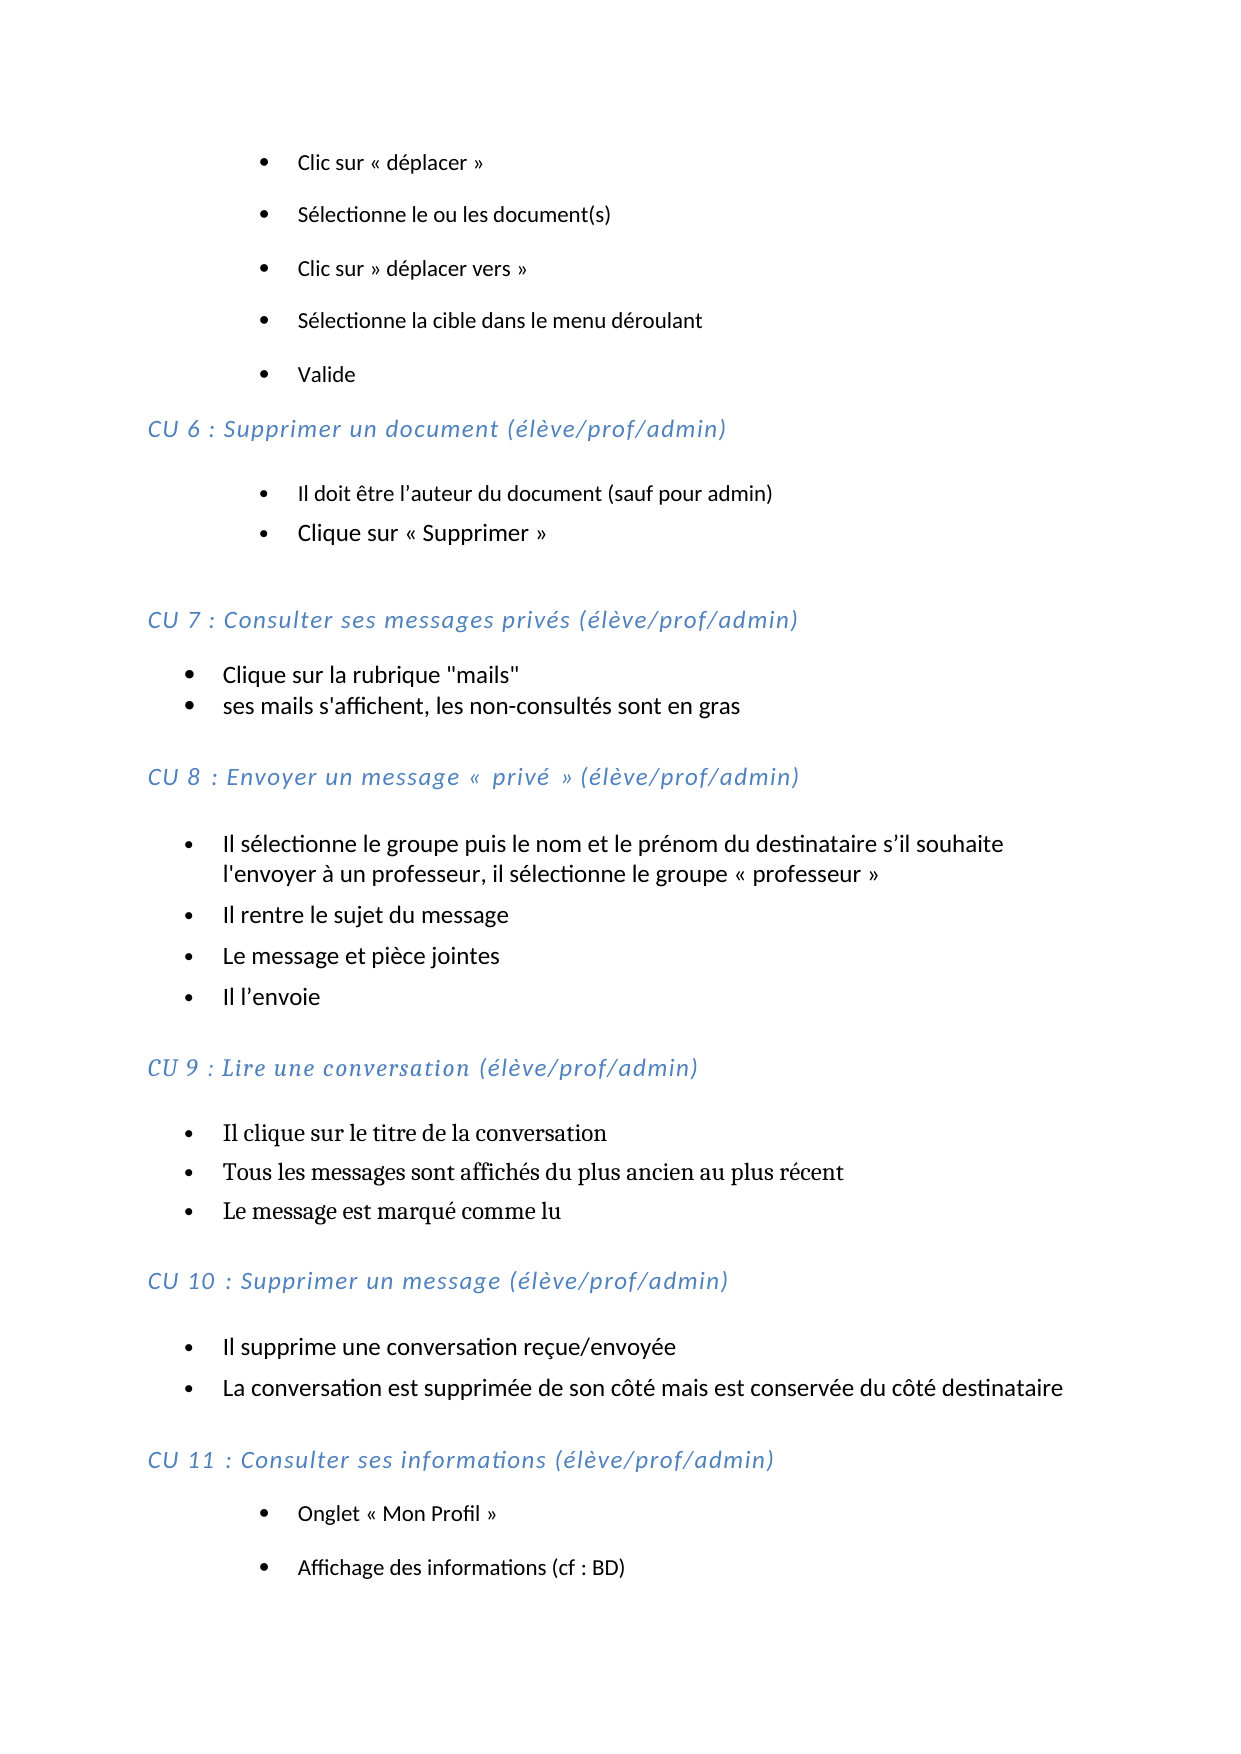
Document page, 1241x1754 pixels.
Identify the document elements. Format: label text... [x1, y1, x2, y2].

text CU 9 : Lire une conversation (élève/prof/admin) [148, 1053, 1093, 1083]
list Il rentre le sujet du message [185, 899, 1093, 930]
list Onglet « Mon Profil » [260, 1499, 1093, 1528]
list Il sélectionne le groupe puis le nom et le prénom du destinataire s’il souhaite l'envoyer à un professeur, il sélectionne le groupe « professeur » [185, 828, 1093, 889]
list Le message est marqué comme lu [185, 1197, 1093, 1226]
list Tous les messages sont affichés du plus ancien au plus récent [185, 1158, 1093, 1187]
text CU 6 : Supprimer un document (élève/prof/admin) [148, 413, 1093, 443]
list La conversation est supprimée de son côté mais est conservée du côté destinataire [185, 1372, 1093, 1403]
list Clique sur « Supprimer » [260, 517, 1093, 548]
list Clic sur » déplacer vers » [260, 254, 1093, 282]
list Sélectionne le ou les document(s) [260, 201, 1093, 229]
list Il doit être l’auteur du document (sauf pour admin) [260, 479, 1093, 507]
text CU 7 : Consulter ses messages privés (élève/prof/admin) [148, 604, 1093, 634]
list Clique sur la rubrique "mails" [185, 659, 1093, 690]
text CU 8 : Envoyer un message « privé » (élève/prof/admin) [148, 762, 1093, 792]
list ses mails s'affichent, les non-consultés sont en gras [185, 690, 1093, 721]
list Affichage des informations (cf : BD) [260, 1553, 1093, 1581]
list Valide [260, 360, 1093, 388]
list Il supprime une conversation reçue/envoyée [185, 1331, 1093, 1362]
list Il clique sur le titre de la conversation [185, 1119, 1093, 1148]
list Clic sur « déplacer » [260, 148, 1093, 176]
list Il l’envoie [185, 981, 1093, 1012]
list Sélectionne la cible dans le menu déroulant [260, 307, 1093, 335]
text CU 11 : Consulter ses informations (élève/prof/admin) [148, 1444, 1093, 1474]
text CU 10 : Supprimer un message (élève/prof/admin) [148, 1265, 1093, 1296]
list Le message et pièce jointes [185, 940, 1093, 971]
